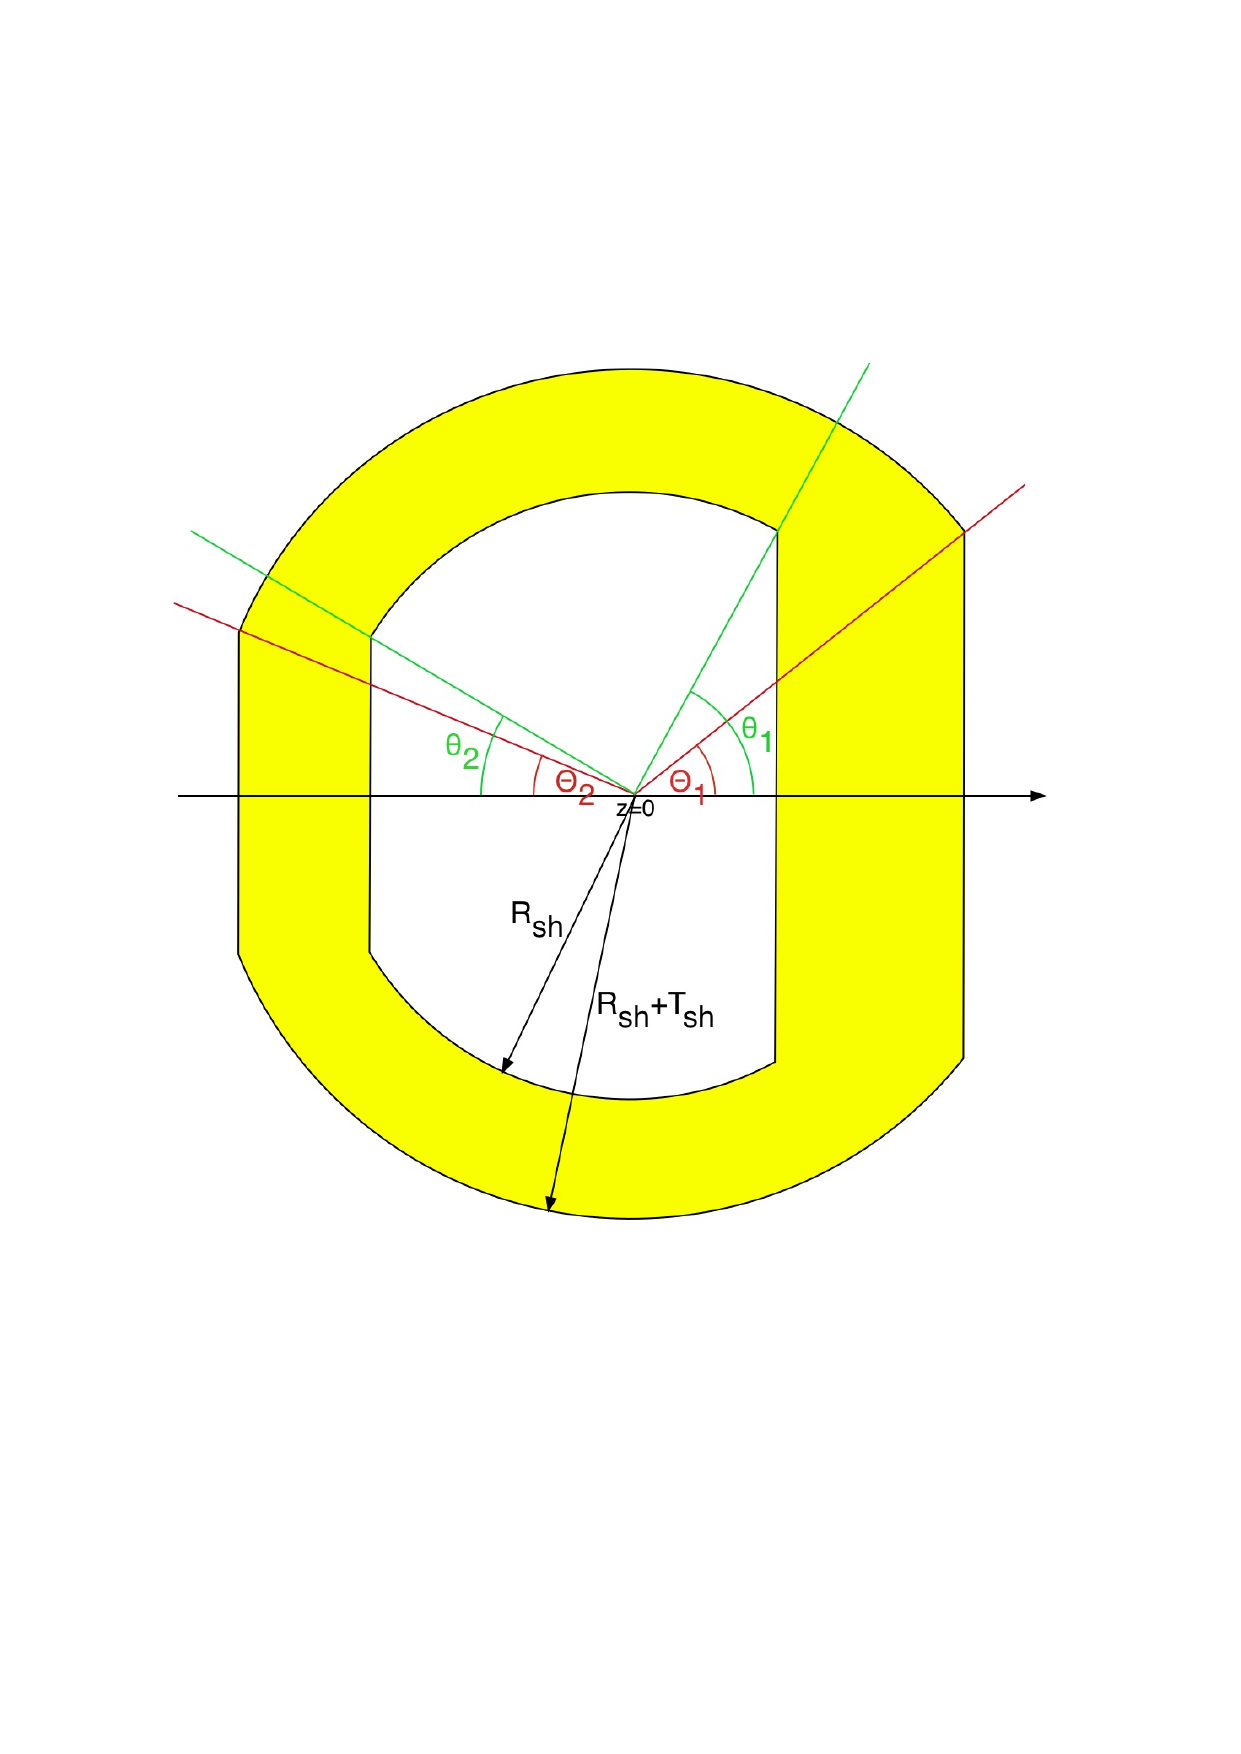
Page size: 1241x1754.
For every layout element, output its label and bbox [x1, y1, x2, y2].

picture [118, 157, 1122, 1579]
